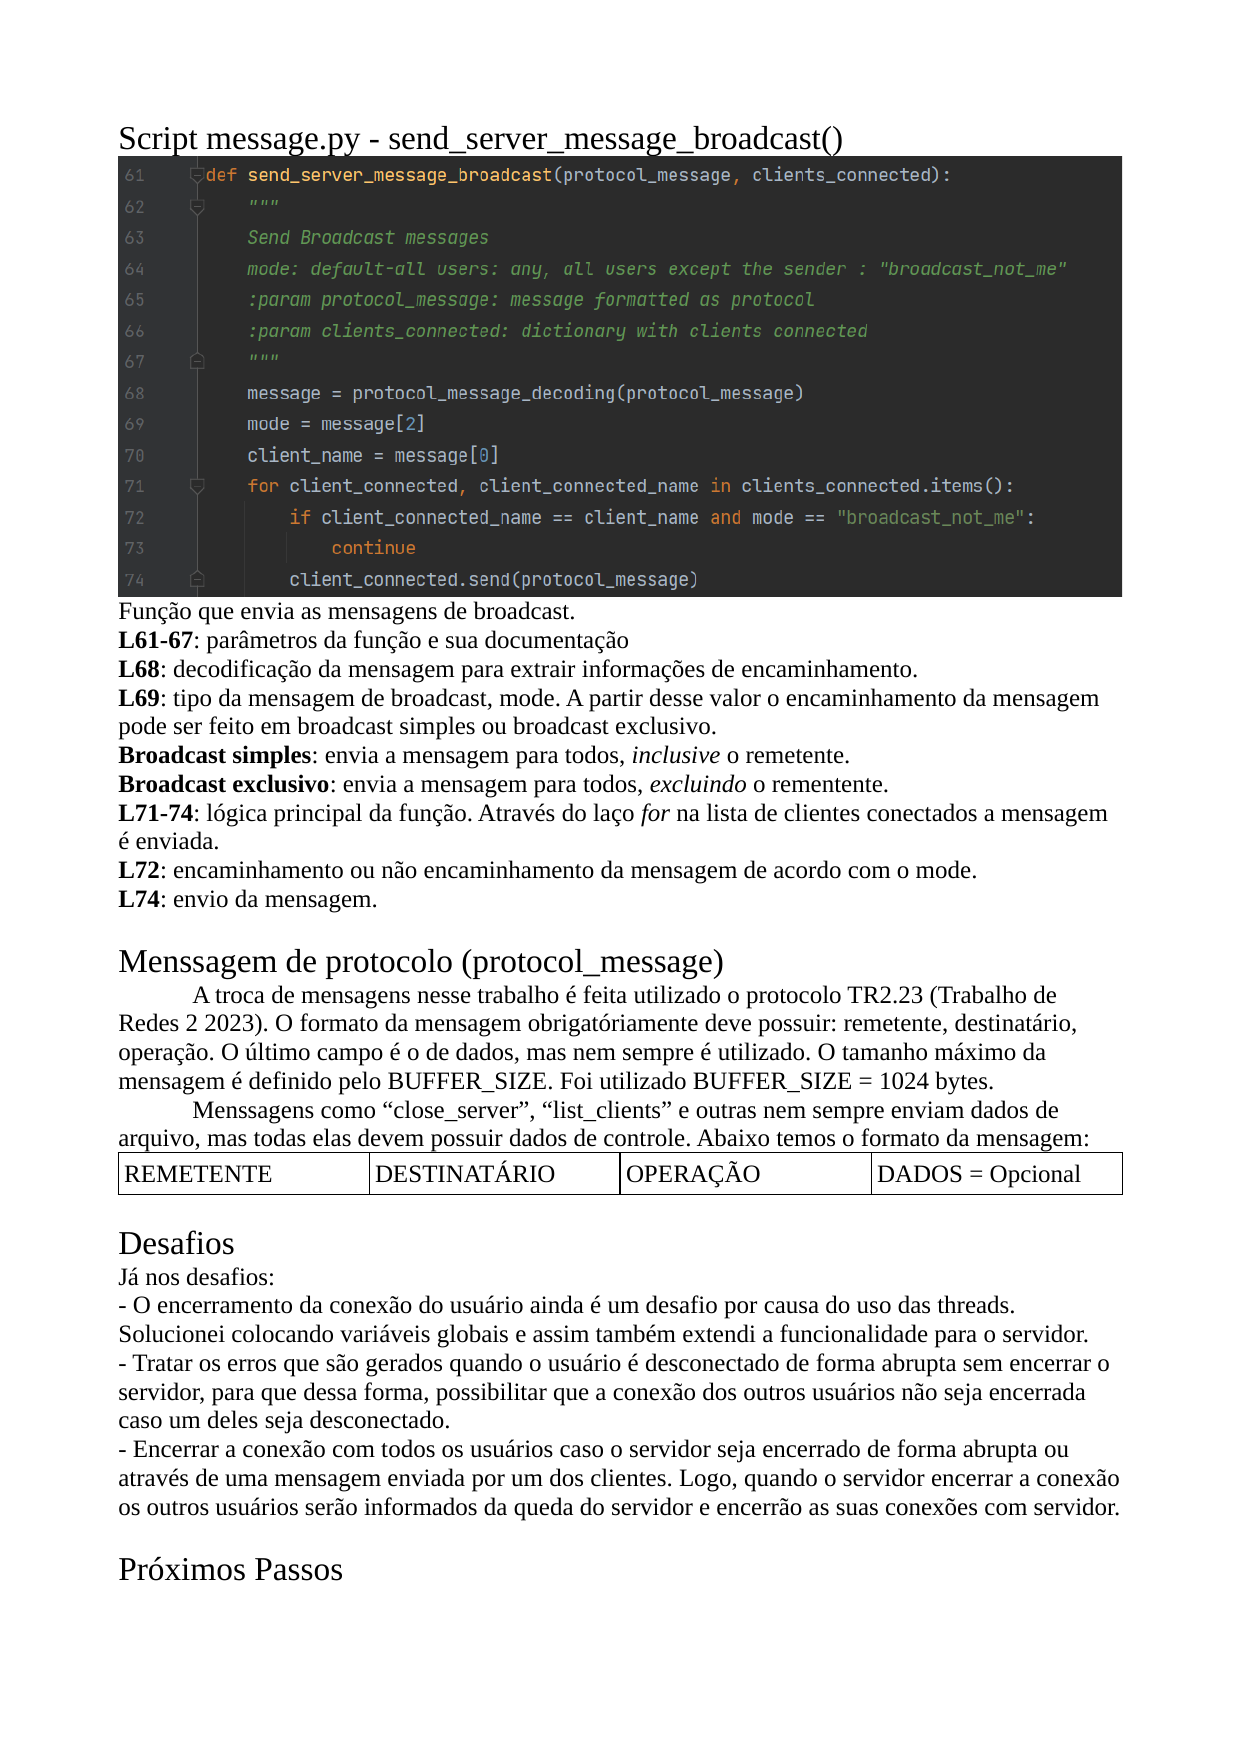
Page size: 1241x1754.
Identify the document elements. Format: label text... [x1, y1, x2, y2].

table_header DESTINATÁRIO [370, 1153, 619, 1193]
text Próximos Passos [118, 1549, 1122, 1587]
text L69: tipo da mensagem de broadcast, mode. A partir desse valor o encaminhamento da mensagem pode ser feito em broadcast simples ou broadcast exclusivo. [118, 683, 1122, 740]
table_header DADOS = Opcional [872, 1153, 1122, 1193]
text A troca de mensagens nesse trabalho é feita utilizado o protocolo TR2.23 (Trabalho de Redes 2 2023). O formato da mensagem obrigatóriamente deve possuir: remetente, destinatário, operação. O último campo é o de dados, mas nem sempre é utilizado. O tamanho máximo da mensagem é definido pelo BUFFER_SIZE. Foi utilizado BUFFER_SIZE = 1024 bytes. [118, 980, 1122, 1095]
text Desafios [118, 1223, 1122, 1262]
text Menssagem de protocolo (protocol_message) [118, 941, 1122, 980]
text Broadcast simples: envia a mensagem para todos, inclusive o remetente. [118, 740, 1122, 769]
text Já nos desafios: [118, 1262, 1122, 1290]
text L72: encaminhamento ou não encaminhamento da mensagem de acordo com o mode. [118, 855, 1122, 884]
table_header REMETENTE [119, 1153, 369, 1193]
text - Tratar os erros que são gerados quando o usuário é desconectado de forma abrupta sem encerrar o servidor, para que dessa forma, possibilitar que a conexão dos outros usuários não seja encerrada caso um deles seja desconectado. [118, 1348, 1122, 1434]
text Script message.py - send_server_message_broadcast() [118, 118, 1122, 156]
text Função que envia as mensagens de broadcast. [118, 597, 1122, 625]
text Menssagens como “close_server”, “list_clients” e outras nem sempre enviam dados de arquivo, mas todas elas devem possuir dados de controle. Abaixo temos o formato da mensagem: [118, 1095, 1122, 1152]
text L74: envio da mensagem. [118, 884, 1122, 913]
table_header OPERAÇÃO [621, 1153, 871, 1193]
picture [118, 156, 1123, 597]
text - Encerrar a conexão com todos os usuários caso o servidor seja encerrado de forma abrupta ou através de uma mensagem enviada por um dos clientes. Logo, quando o servidor encerrar a conexão os outros usuários serão informados da queda do servidor e encerrão as suas conexões com servidor. [118, 1434, 1122, 1520]
text L68: decodificação da mensagem para extrair informações de encaminhamento. [118, 654, 1122, 683]
text Broadcast exclusivo: envia a mensagem para todos, excluindo o rementente. [118, 769, 1122, 798]
text L61-67: parâmetros da função e sua documentação [118, 625, 1122, 654]
text L71-74: lógica principal da função. Através do laço for na lista de clientes conectados a mensagem é enviada. [118, 798, 1122, 855]
text - O encerramento da conexão do usuário ainda é um desafio por causa do uso das threads. Solucionei colocando variáveis globais e assim também extendi a funcionalidade para o servidor. [118, 1290, 1122, 1348]
